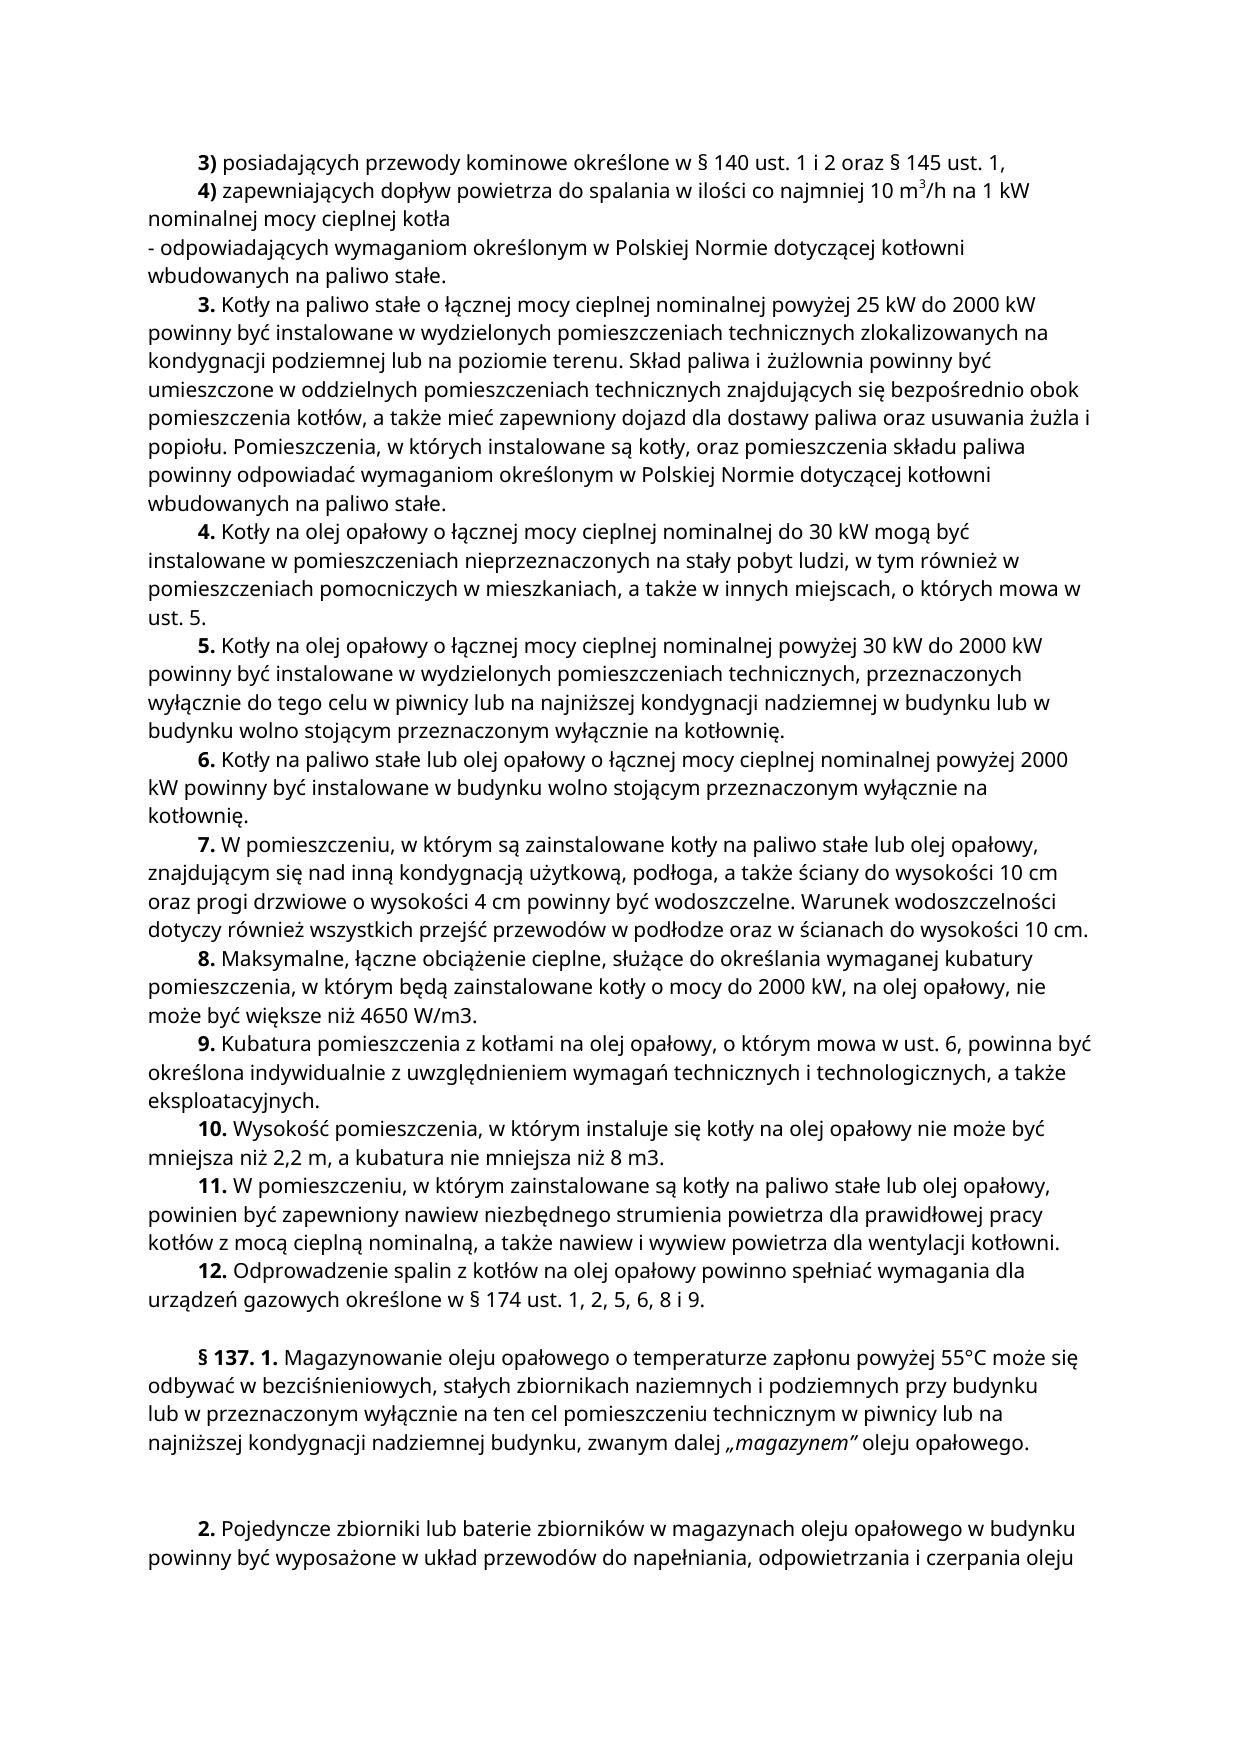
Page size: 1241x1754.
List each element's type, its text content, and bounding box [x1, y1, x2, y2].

text 12. Odprowadzenie spalin z kotłów na olej opałowy powinno spełniać wymagania dla urządzeń gazowych określone w § 174 ust. 1, 2, 5, 6, 8 i 9. [148, 1257, 1093, 1313]
text 7. W pomieszczeniu, w którym są zainstalowane kotły na paliwo stałe lub olej opałowy, znajdującym się nad inną kondygnacją użytkową, podłoga, a także ściany do wysokości 10 cm oraz progi drzwiowe o wysokości 4 cm powinny być wodoszczelne. Warunek wodoszczelności dotyczy również wszystkich przejść przewodów w podłodze oraz w ścianach do wysokości 10 cm. [148, 830, 1093, 944]
text - odpowiadających wymaganiom określonym w Polskiej Normie dotyczącej kotłowni wbudowanych na paliwo stałe. [148, 233, 1093, 290]
text 3. Kotły na paliwo stałe o łącznej mocy cieplnej nominalnej powyżej 25 kW do 2000 kW powinny być instalowane w wydzielonych pomieszczeniach technicznych zlokalizowanych na kondygnacji podziemnej lub na poziomie terenu. Skład paliwa i żużlownia powinny być umieszczone w oddzielnych pomieszczeniach technicznych znajdujących się bezpośrednio obok pomieszczenia kotłów, a także mieć zapewniony dojazd dla dostawy paliwa oraz usuwania żużla i popiołu. Pomieszczenia, w których instalowane są kotły, oraz pomieszczenia składu paliwa powinny odpowiadać wymaganiom określonym w Polskiej Normie dotyczącej kotłowni wbudowanych na paliwo stałe. [148, 290, 1093, 517]
text 10. Wysokość pomieszczenia, w którym instaluje się kotły na olej opałowy nie może być mniejsza niż 2,2 m, a kubatura nie mniejsza niż 8 m3. [148, 1114, 1093, 1171]
text 11. W pomieszczeniu, w którym zainstalowane są kotły na paliwo stałe lub olej opałowy, powinien być zapewniony nawiew niezbędnego strumienia powietrza dla prawidłowej pracy kotłów z mocą cieplną nominalną, a także nawiew i wywiew powietrza dla wentylacji kotłowni. [148, 1171, 1093, 1257]
text 3) posiadających przewody kominowe określone w § 140 ust. 1 i 2 oraz § 145 ust. 1, [148, 148, 1093, 176]
text 4) zapewniających dopływ powietrza do spalania w ilości co najmniej 10 m3/h na 1 kW nominalnej mocy cieplnej kotła [148, 176, 1093, 233]
text 5. Kotły na olej opałowy o łącznej mocy cieplnej nominalnej powyżej 30 kW do 2000 kW powinny być instalowane w wydzielonych pomieszczeniach technicznych, przeznaczonych wyłącznie do tego celu w piwnicy lub na najniższej kondygnacji nadziemnej w budynku lub w budynku wolno stojącym przeznaczonym wyłącznie na kotłownię. [148, 631, 1093, 745]
text 6. Kotły na paliwo stałe lub olej opałowy o łącznej mocy cieplnej nominalnej powyżej 2000 kW powinny być instalowane w budynku wolno stojącym przeznaczonym wyłącznie na kotłownię. [148, 745, 1093, 830]
text 9. Kubatura pomieszczenia z kotłami na olej opałowy, o którym mowa w ust. 6, powinna być określona indywidualnie z uwzględnieniem wymagań technicznych i technologicznych, a także eksploatacyjnych. [148, 1029, 1093, 1114]
text 2. Pojedyncze zbiorniki lub baterie zbiorników w magazynach oleju opałowego w budynku powinny być wyposażone w układ przewodów do napełniania, odpowietrzania i czerpania oleju [148, 1514, 1093, 1571]
text § 137. 1. Magazynowanie oleju opałowego o temperaturze zapłonu powyżej 55°C może się odbywać w bezciśnieniowych, stałych zbiornikach naziemnych i podziemnych przy budynku lub w przeznaczonym wyłącznie na ten cel pomieszczeniu technicznym w piwnicy lub na najniższej kondygnacji nadziemnej budynku, zwanym dalej „magazynem” oleju opałowego. [148, 1343, 1093, 1485]
text 8. Maksymalne, łączne obciążenie cieplne, służące do określania wymaganej kubatury pomieszczenia, w którym będą zainstalowane kotły o mocy do 2000 kW, na olej opałowy, nie może być większe niż 4650 W/m3. [148, 944, 1093, 1029]
text 4. Kotły na olej opałowy o łącznej mocy cieplnej nominalnej do 30 kW mogą być instalowane w pomieszczeniach nieprzeznaczonych na stały pobyt ludzi, w tym również w pomieszczeniach pomocniczych w mieszkaniach, a także w innych miejscach, o których mowa w ust. 5. [148, 517, 1093, 631]
